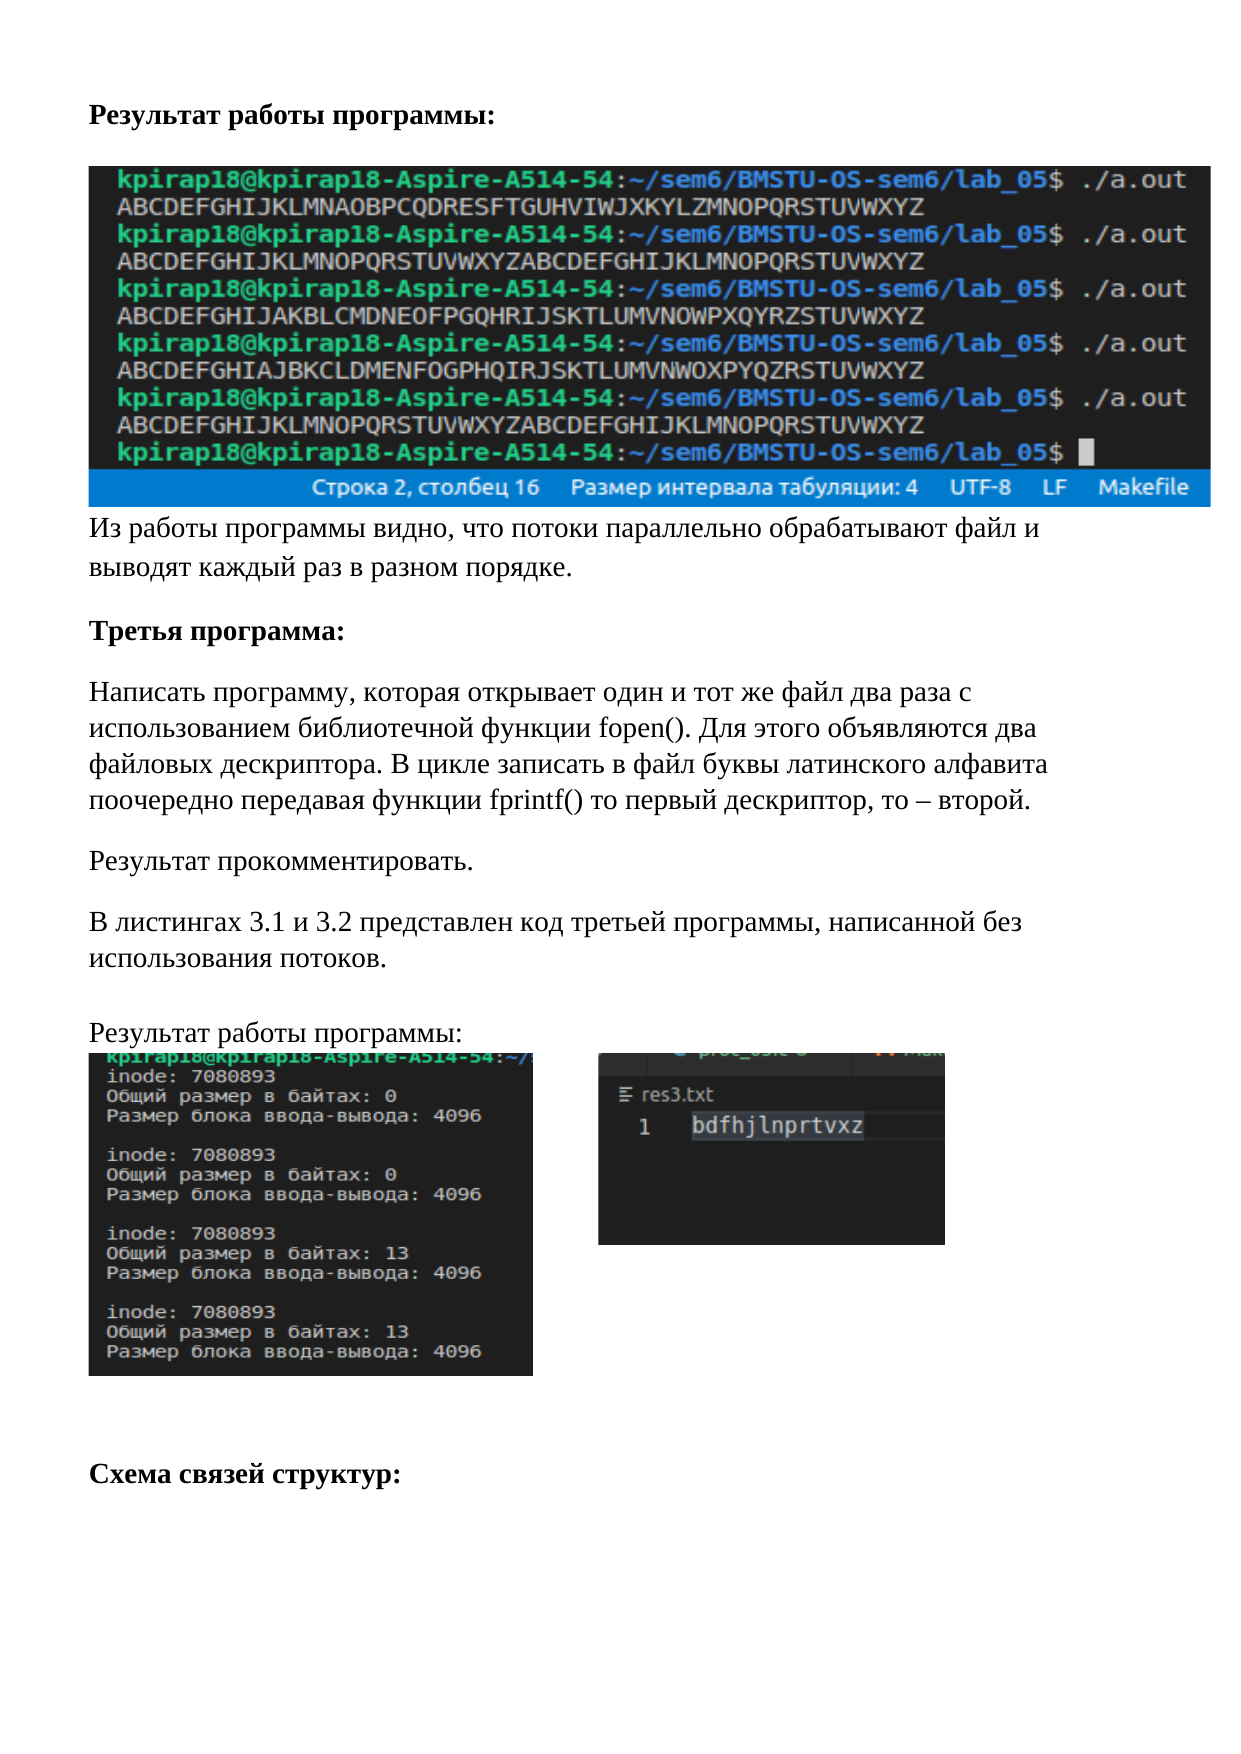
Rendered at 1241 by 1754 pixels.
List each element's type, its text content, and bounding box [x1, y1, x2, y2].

picture [88, 1053, 533, 1376]
picture [598, 1053, 945, 1245]
text Написать программу, которая открывает один и тот же файл два раза с использованием библиотечной функции fopen(). Для этого объявляются два файловых дескриптора. В цикле записать в файл буквы латинского алфавита поочередно передавая функции fprintf() то первый дескриптор, то – второй. [88, 674, 1090, 816]
text Результат работы программы: [88, 97, 1090, 131]
text Третья программа: [88, 613, 1090, 646]
text В листингах 3.1 и 3.2 представлен код третьей программы, написанной без использования потоков. [88, 904, 1090, 974]
picture [88, 166, 1211, 507]
text Из работы программы видно, что потоки параллельно обрабатывают файл и выводят каждый раз в разном порядке. [88, 511, 1090, 583]
text Результат прокомментировать. [88, 843, 1090, 877]
text Схема связей структур: [88, 1456, 1090, 1489]
text Результат работы программы: [88, 1015, 1090, 1049]
